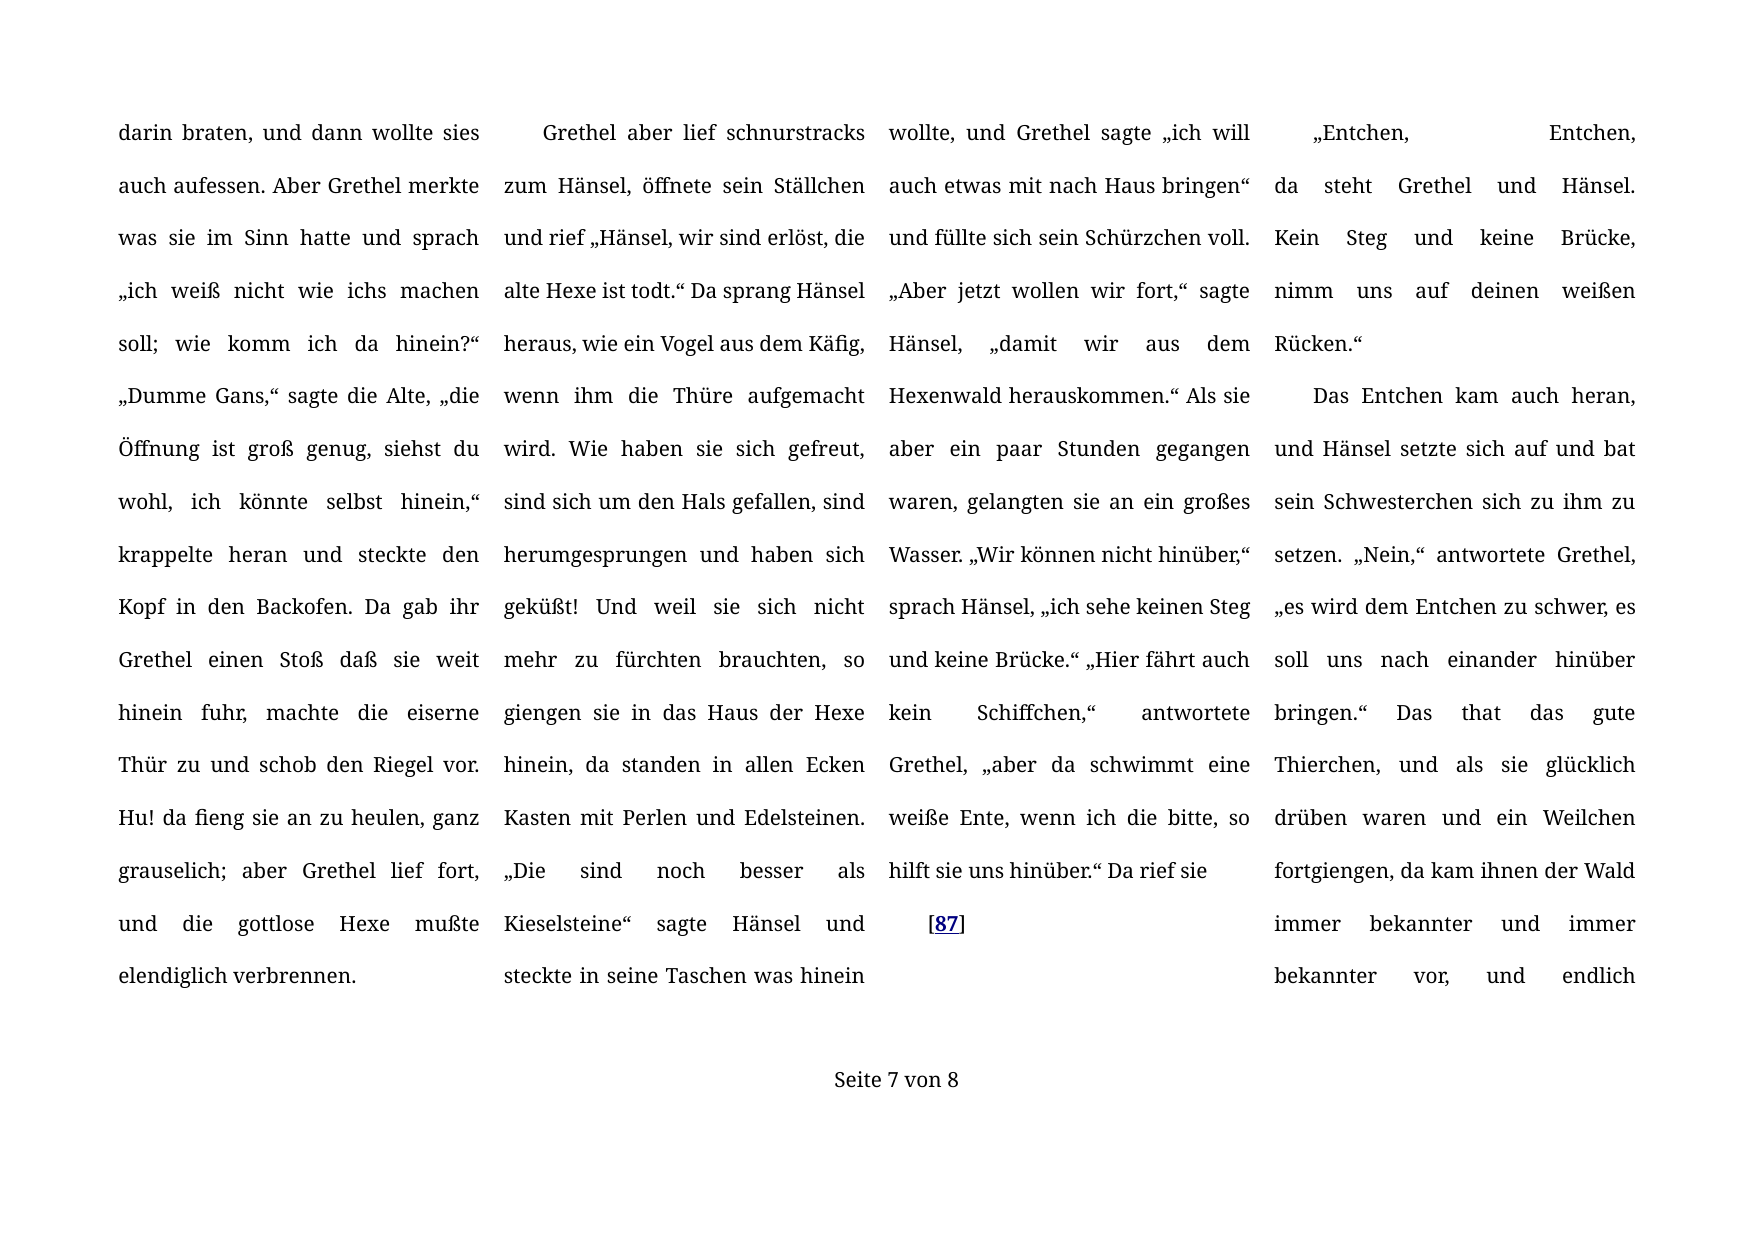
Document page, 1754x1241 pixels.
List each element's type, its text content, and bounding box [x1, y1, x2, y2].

text [87] [889, 884, 1251, 937]
text darin braten, und dann wollte sies auch aufessen. Aber Grethel merkte was sie im Sinn hatte und sprach „ich weiß nicht wie ichs machen soll; wie komm ich da hinein?“ „Dumme Gans,“ sagte die Alte, „die Öffnung ist groß genug, siehst du wohl, ich könnte selbst hinein,“ krappelte heran und steckte den Kopf in den Backofen. Da gab ihr Grethel einen Stoß daß sie weit hinein fuhr, machte die eiserne Thür zu und schob den Riegel vor. Hu! da fieng sie an zu heulen, ganz grauselich; aber Grethel lief fort, und die gottlose Hexe mußte elendiglich verbrennen. [118, 118, 480, 990]
text Grethel aber lief schnurstracks zum Hänsel, öffnete sein Ställchen und rief „Hänsel, wir sind erlöst, die alte Hexe ist todt.“ Da sprang Hänsel heraus, wie ein Vogel aus dem Käfig, wenn ihm die Thüre aufgemacht wird. Wie haben sie sich gefreut, sind sich um den Hals gefallen, sind herumgesprungen und haben sich geküßt! Und weil sie sich nicht mehr zu fürchten brauchten, so giengen sie in das Haus der Hexe hinein, da standen in allen Ecken Kasten mit Perlen und Edelsteinen. „Die sind noch besser als Kieselsteine“ sagte Hänsel und steckte in seine Taschen was hinein [503, 118, 865, 990]
text Das Entchen kam auch heran, und Hänsel setzte sich auf und bat sein Schwesterchen sich zu ihm zu setzen. „Nein,“ antwortete Grethel, „es wird dem Entchen zu schwer, es soll uns nach einander hinüber bringen.“ Das that das gute Thierchen, und als sie glücklich drüben waren und ein Weilchen fortgiengen, da kam ihnen der Wald immer bekannter und immer bekannter vor, und endlich [1274, 357, 1636, 990]
text „Entchen, Entchen, da steht Grethel und Hänsel. Kein Steg und keine Brücke, nimm uns auf deinen weißen Rücken.“ [1274, 118, 1636, 357]
text wollte, und Grethel sagte „ich will auch etwas mit nach Haus bringen“ und füllte sich sein Schürzchen voll. „Aber jetzt wollen wir fort,“ sagte Hänsel, „damit wir aus dem Hexenwald herauskommen.“ Als sie aber ein paar Stunden gegangen waren, gelangten sie an ein großes Wasser. „Wir können nicht hinüber,“ sprach Hänsel, „ich sehe keinen Steg und keine Brücke.“ „Hier fährt auch kein Schiffchen,“ antwortete Grethel, „aber da schwimmt eine weiße Ente, wenn ich die bitte, so hilft sie uns hinüber.“ Da rief sie [889, 118, 1251, 884]
